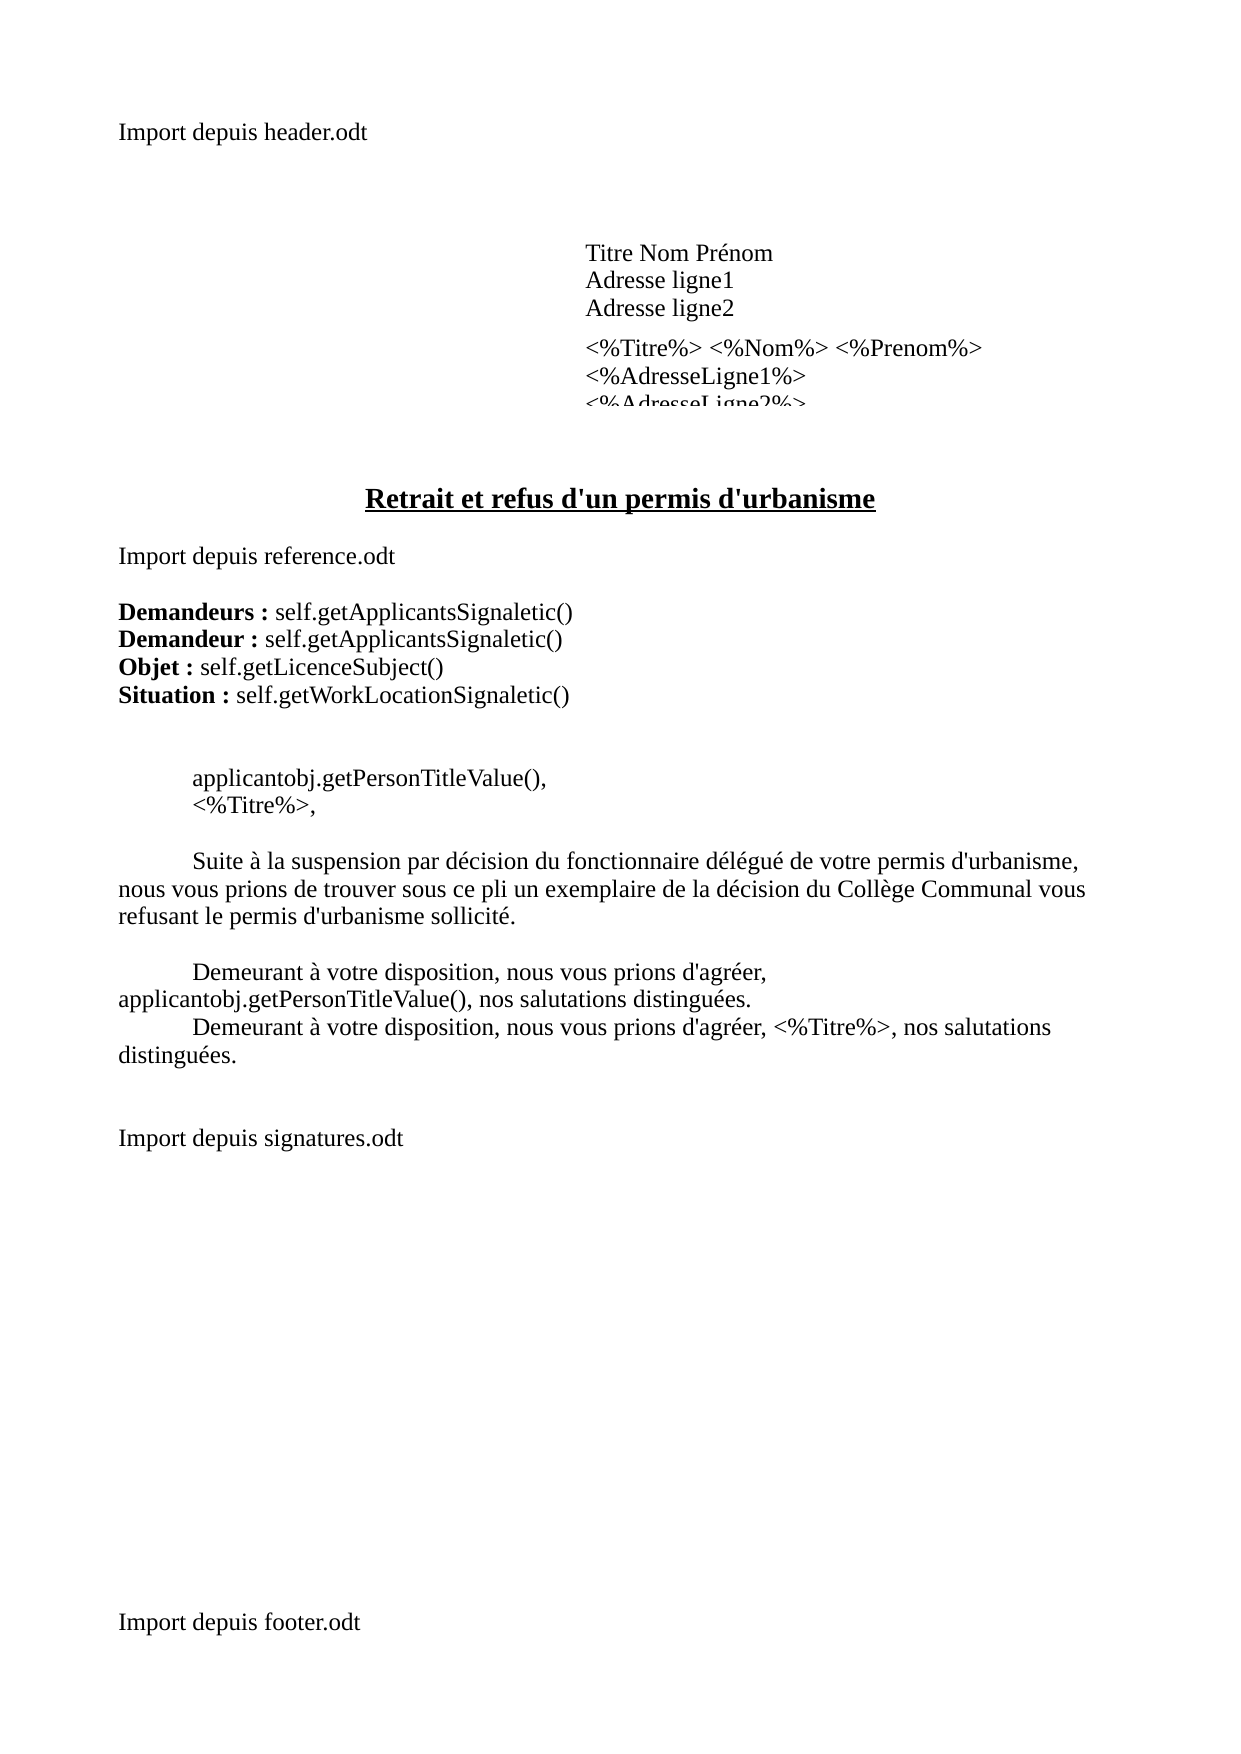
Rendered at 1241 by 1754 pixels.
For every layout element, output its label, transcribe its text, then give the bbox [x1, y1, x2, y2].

title Retrait et refus d'un permis d'urbanisme [118, 482, 1122, 514]
text Objet : self.getLicenceSubject() [118, 653, 1122, 681]
text Situation : self.getWorkLocationSignaletic() [118, 681, 1122, 708]
text Import depuis header.odt [118, 118, 539, 146]
text Demandeurs : self.getApplicantsSignaletic() [118, 598, 1122, 625]
text Suite à la suspension par décision du fonctionnaire délégué de votre permis d'urbanisme, nous vous prions de trouver sous ce pli un exemplaire de la décision du Collège Communal vous refusant le permis d'urbanisme sollicité. [118, 847, 1122, 930]
text Import depuis signatures.odt [118, 1124, 1122, 1152]
text Demandeur : self.getApplicantsSignaletic() [118, 625, 1122, 653]
text Import depuis reference.odt [118, 542, 1122, 570]
text Titre Nom Prénom Adresse ligne1 Adresse ligne2 [585, 239, 1036, 322]
text applicantobj.getPersonTitleValue(), [118, 764, 1122, 792]
text Demeurant à votre disposition, nous vous prions d'agréer, applicantobj.getPersonTitleValue(), nos salutations distinguées. [118, 958, 1122, 1013]
text <%Titre%> <%Nom%> <%Prenom%> <%AdresseLigne1%> <%AdresseLigne2%> [585, 334, 1036, 406]
text <%Titre%>, [118, 792, 1122, 819]
text Demeurant à votre disposition, nous vous prions d'agréer, <%Titre%>, nos salutations distinguées. [118, 1013, 1122, 1069]
